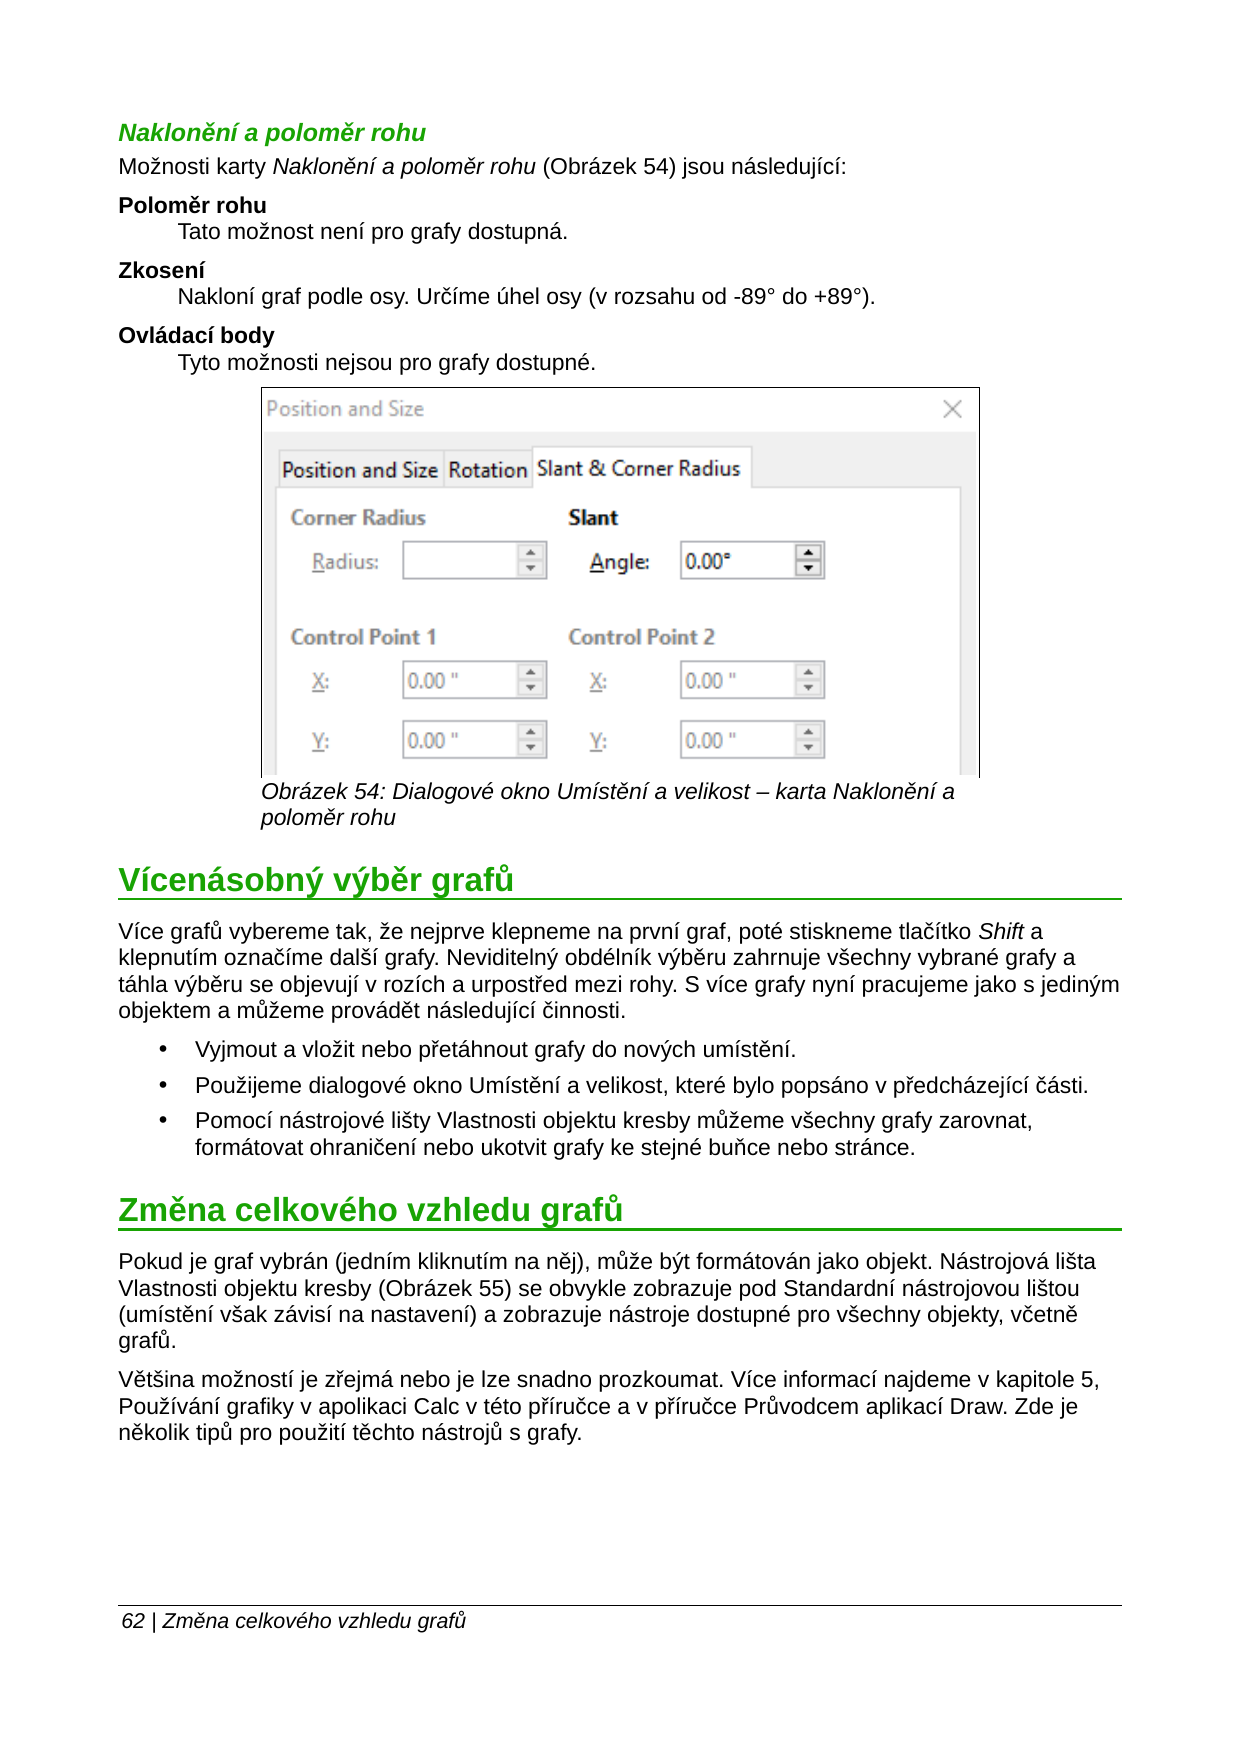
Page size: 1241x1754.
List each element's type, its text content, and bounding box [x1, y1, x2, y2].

text Většina možností je zřejmá nebo je lze snadno prozkoumat. Více informací najdeme v kapitole 5, Používání grafiky v apolikaci Calc v této příručce a v příručce Průvodcem aplikací Draw. Zde je několik tipů pro použití těchto nástrojů s grafy. [118, 1366, 1122, 1445]
text Pokud je graf vybrán (jedním kliknutím na něj), může být formátován jako objekt. Nástrojová lišta Vlastnosti objektu kresby (Obrázek 55) se obvykle zobrazuje pod Standardní nástrojovou lištou (umístění však závisí na nastavení) a zobrazuje nástroje dostupné pro všechny objekty, včetně grafů. [118, 1248, 1122, 1354]
text Ovládací body [118, 322, 1122, 348]
subtitle Vícenásobný výběr grafů [118, 860, 1122, 898]
text Zkosení [118, 257, 1122, 283]
list Možnosti karty Naklonění a poloměr rohu (Obrázek 54) jsou následující: [118, 153, 1122, 179]
text Poloměr rohu [118, 192, 1122, 218]
text Tato možnost není pro grafy dostupná. [177, 218, 1122, 244]
subtitle Naklonění a poloměr rohu [118, 118, 1122, 147]
subtitle Změna celkového vzhledu grafů [118, 1190, 1122, 1228]
text Tyto možnosti nejsou pro grafy dostupné. [177, 348, 1122, 375]
picture [263, 390, 976, 775]
text Více grafů vybereme tak, že nejprve klepneme na první graf, poté stiskneme tlačítko Shift a klepnutím označíme další grafy. Neviditelný obdélník výběru zahrnuje všechny vybrané grafy a táhla výběru se objevují v rozích a urpostřed mezi rohy. S více grafy nyní pracujeme jako s jediným objektem a můžeme provádět následující činnosti. [118, 918, 1122, 1023]
list Pomocí nástrojové lišty Vlastnosti objektu kresby můžeme všechny grafy zarovnat, formátovat ohraničení nebo ukotvit grafy ke stejné buňce nebo stránce. [156, 1107, 1122, 1161]
list Vyjmout a vložit nebo přetáhnout grafy do nových umístění. [156, 1036, 1122, 1063]
text Nakloní graf podle osy. Určíme úhel osy (v rozsahu od -89° do +89°). [177, 283, 1122, 309]
text Obrázek 54: Dialogové okno Umístění a velikost – karta Naklonění a poloměr rohu [261, 388, 979, 830]
list Použijeme dialogové okno Umístění a velikost, které bylo popsáno v předcházející části. [156, 1072, 1122, 1098]
